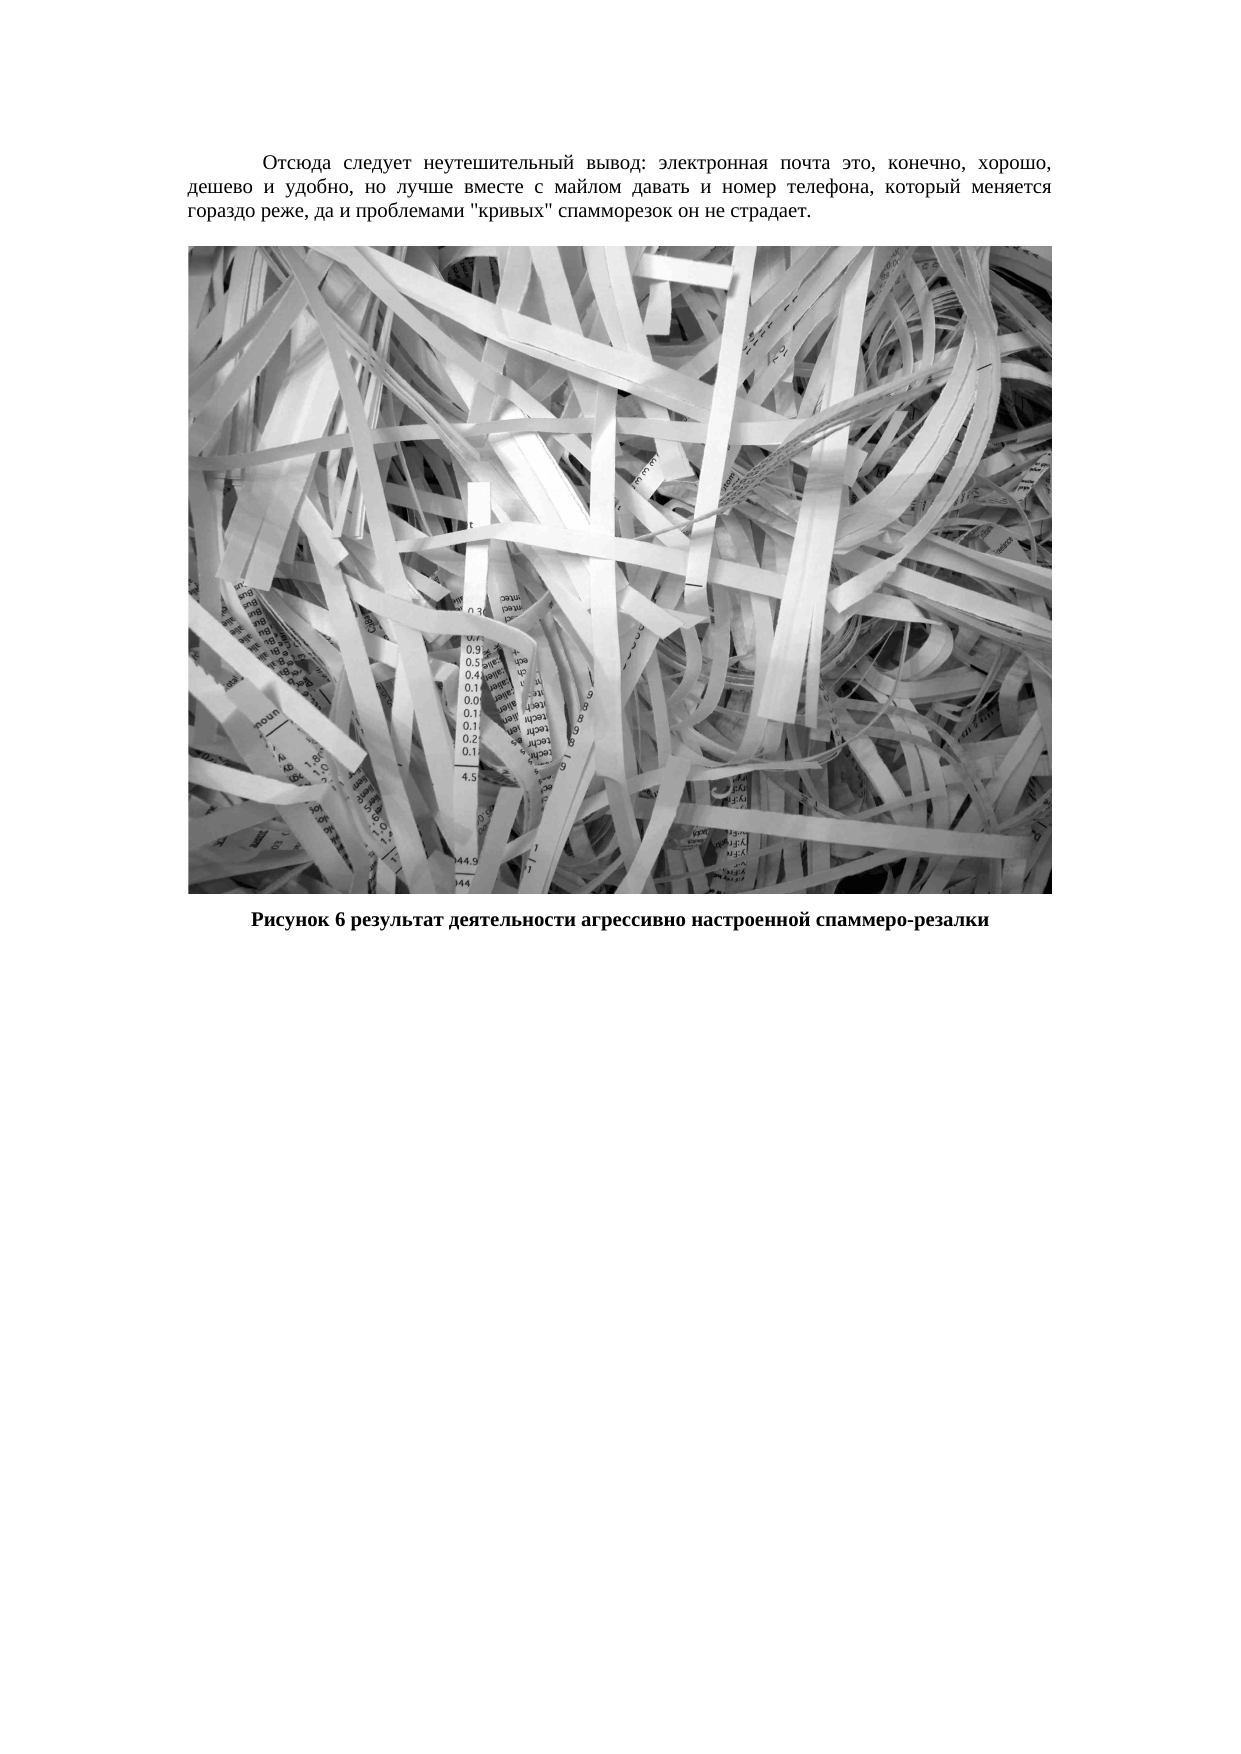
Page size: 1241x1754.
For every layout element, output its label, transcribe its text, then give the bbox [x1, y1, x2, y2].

text Отсюда следует неутешительный вывод: электронная почта это, конечно, хорошо, дешево и удобно, но лучше вместе с майлом давать и номер телефона, который меняется гораздо реже, да и проблемами "кривых" спамморезок он не страдает. [187, 150, 1053, 222]
text Рисунок 6 результат деятельности агрессивно настроенной спаммеро-резалки [187, 907, 1053, 931]
picture [188, 246, 1052, 894]
